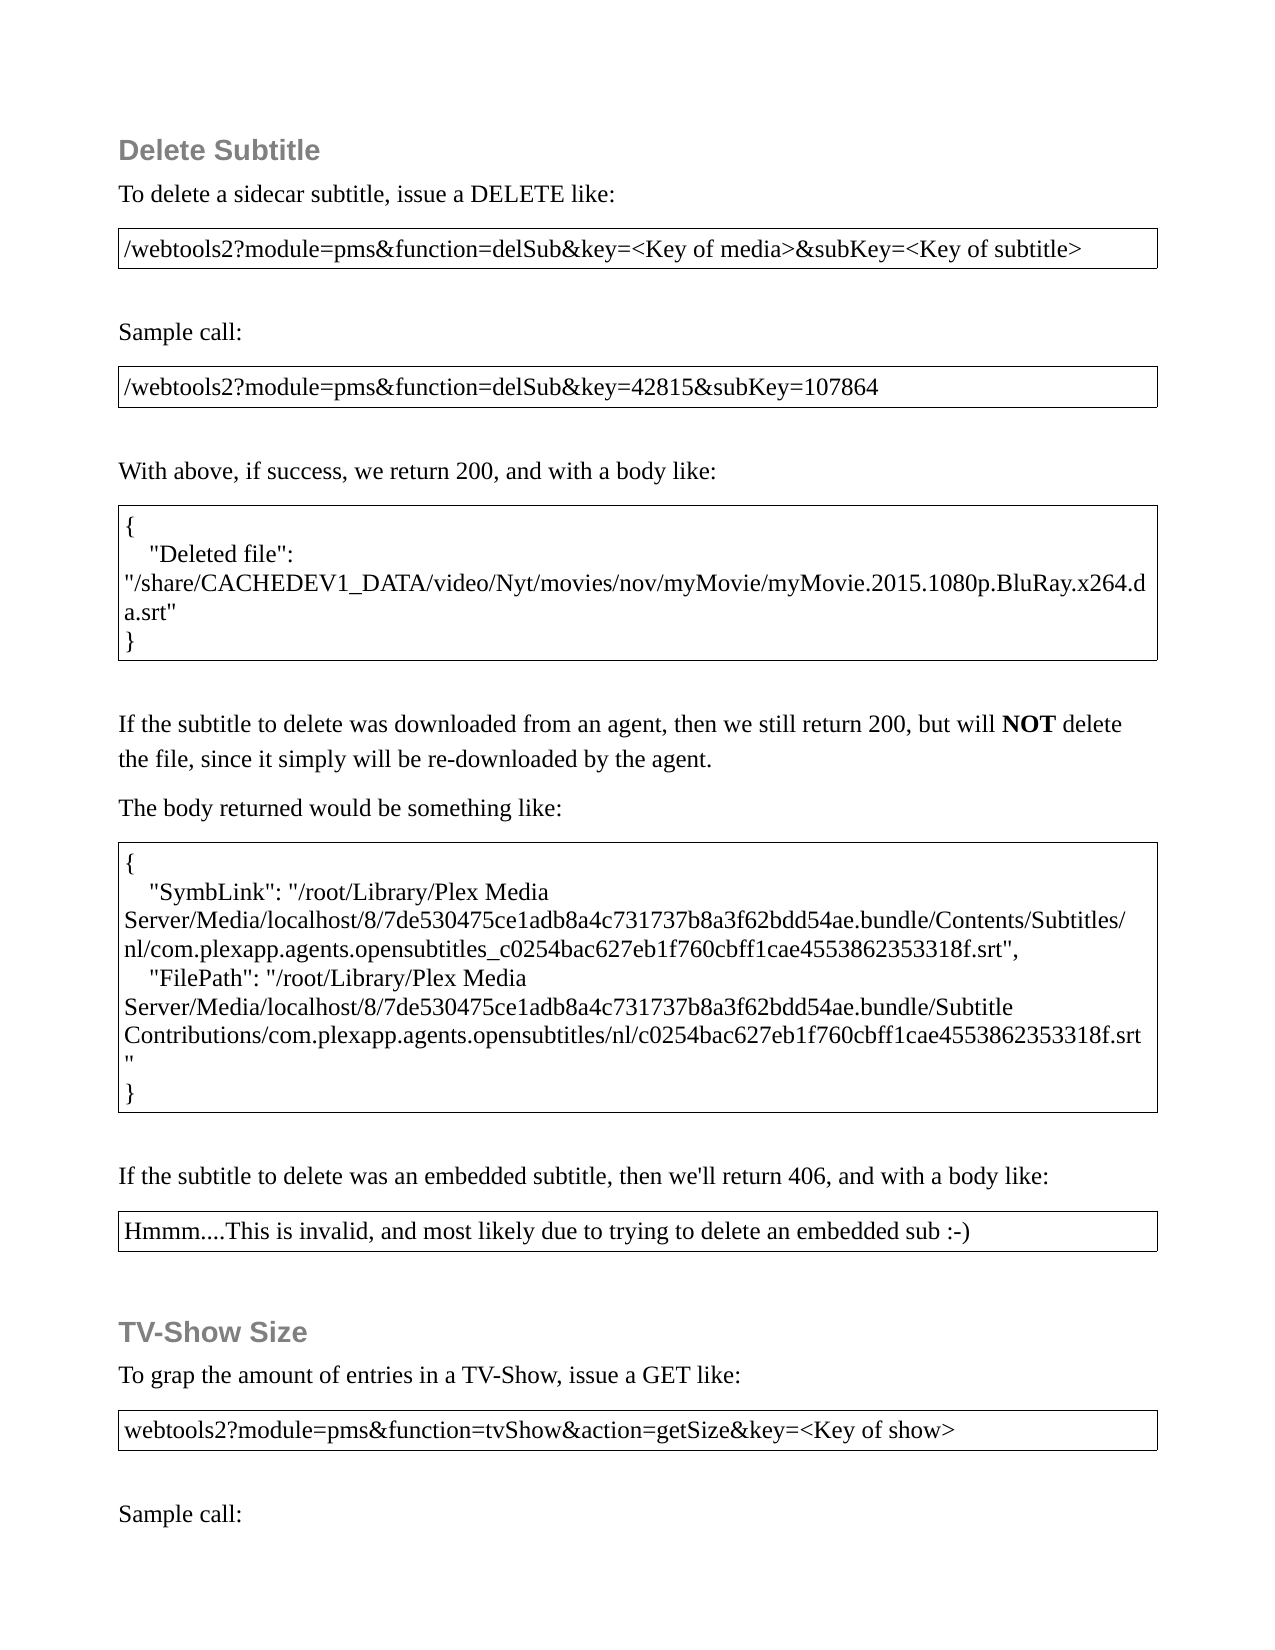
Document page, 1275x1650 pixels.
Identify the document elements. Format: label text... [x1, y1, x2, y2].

table_header webtools2?module=pms&function=tvShow&action=getSize&key=<Key of show> [119, 1411, 1157, 1450]
text With above, if success, we return 200, and with a body like: [118, 456, 1157, 484]
text Sample call: [118, 317, 1157, 346]
subtitle TV-Show Size [118, 1314, 1157, 1348]
table_header Hmmm....This is invalid, and most likely due to trying to delete an embedded sub :-) [119, 1212, 1157, 1251]
text If the subtitle to delete was downloaded from an agent, then we still return 200, but will NOT delete the file, since it simply will be re-downloaded by the agent. [118, 709, 1157, 773]
table_header /webtools2?module=pms&function=delSub&key=<Key of media>&subKey=<Key of subtitle> [119, 229, 1157, 268]
text The body returned would be something like: [118, 793, 1157, 822]
table_header /webtools2?module=pms&function=delSub&key=42815&subKey=107864 [119, 367, 1157, 407]
table_header { "SymbLink": "/root/Library/Plex Media Server/Media/localhost/8/7de530475ce1adb8a4c731737b8a3f62bdd54ae.bundle/Contents/Subtitles/nl/com.plexapp.agents.opensubtitles_c0254bac627eb1f760cbff1cae4553862353318f.srt", "FilePath": "/root/Library/Plex Media Server/Media/localhost/8/7de530475ce1adb8a4c731737b8a3f62bdd54ae.bundle/Subtitle Contributions/com.plexapp.agents.opensubtitles/nl/c0254bac627eb1f760cbff1cae4553862353318f.srt" } [119, 843, 1157, 1112]
table_header { "Deleted file": "/share/CACHEDEV1_DATA/video/Nyt/movies/nov/myMovie/myMovie.2015.1080p.BluRay.x264.da.srt" } [119, 506, 1157, 660]
subtitle Delete Subtitle [118, 133, 1157, 166]
text To delete a sidecar subtitle, issue a DELETE like: [118, 179, 1157, 207]
text To grap the amount of entries in a TV-Show, issue a GET like: [118, 1361, 1157, 1389]
text If the subtitle to delete was an embedded subtitle, then we'll return 406, and with a body like: [118, 1161, 1157, 1190]
text Sample call: [118, 1499, 1157, 1528]
